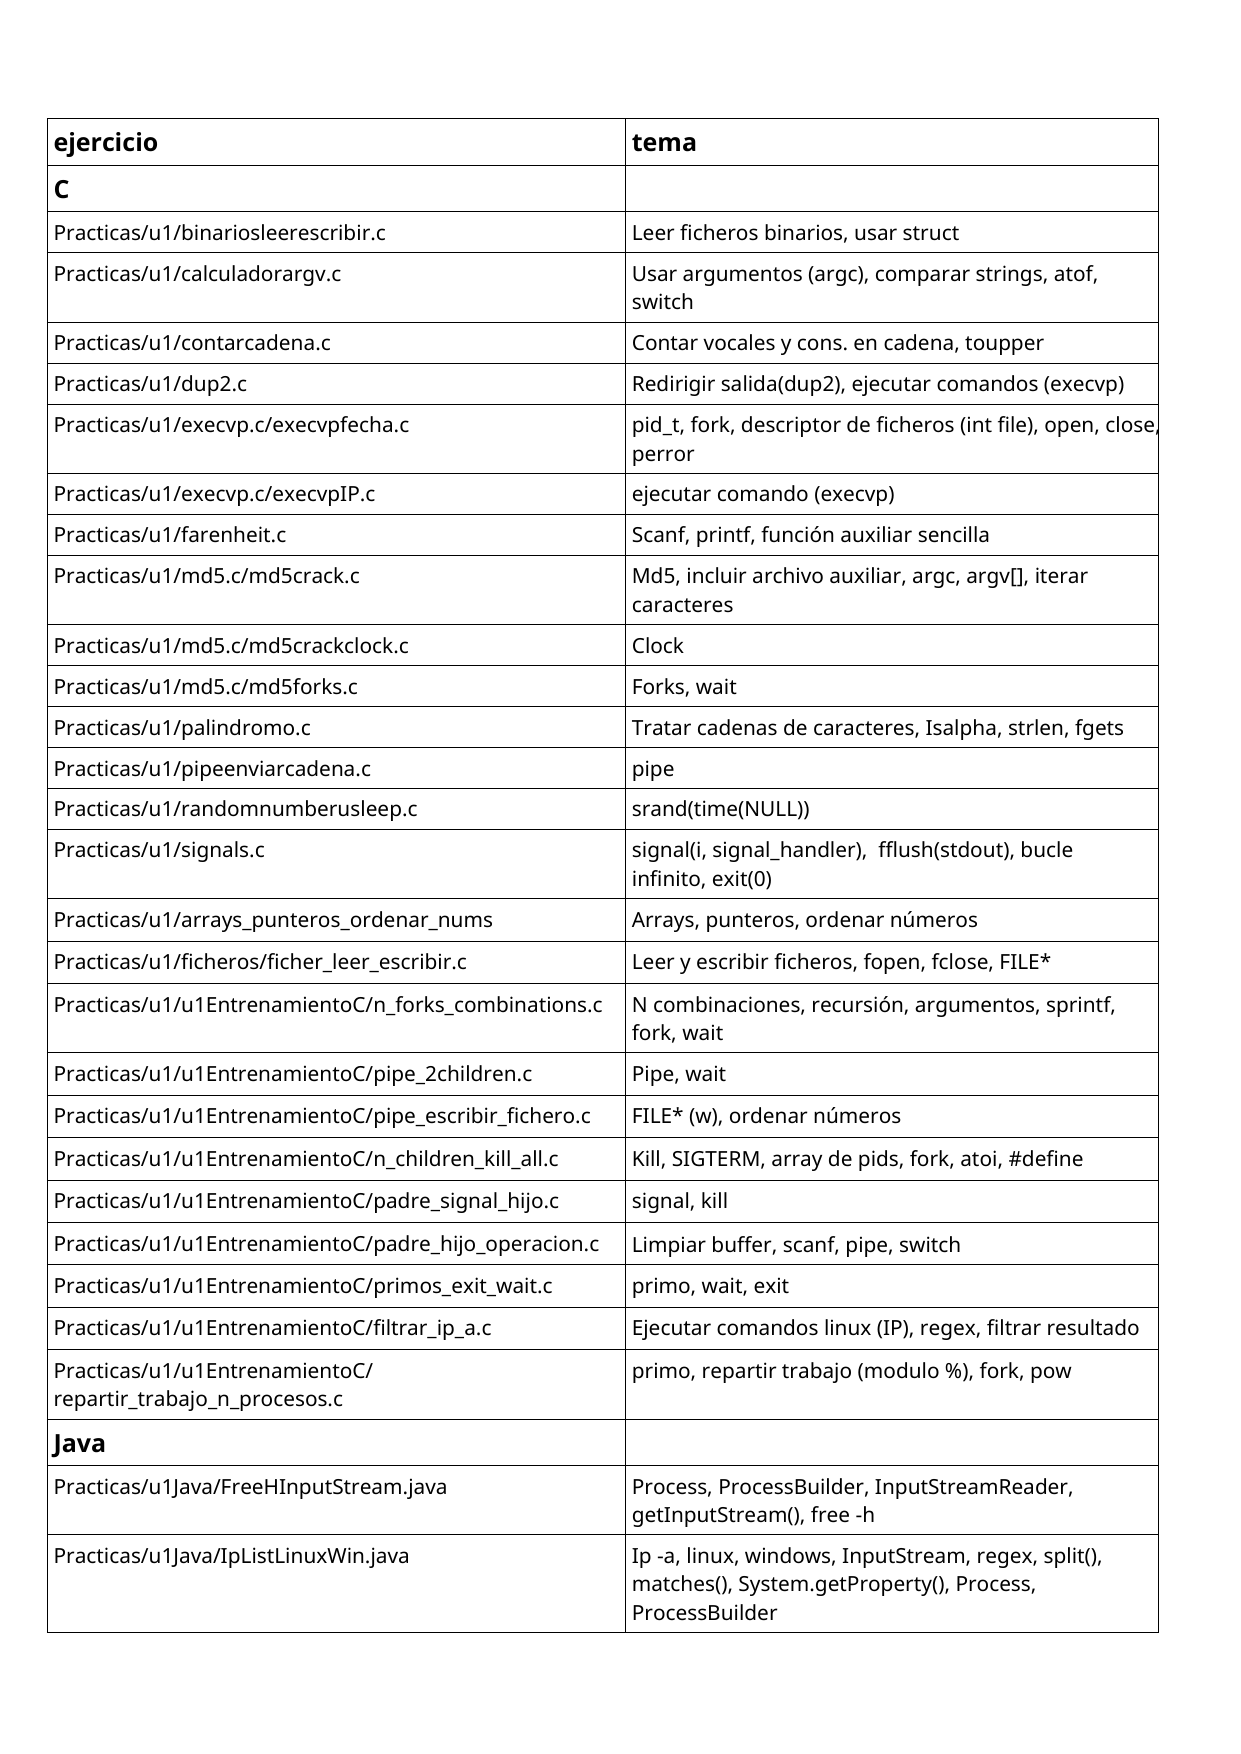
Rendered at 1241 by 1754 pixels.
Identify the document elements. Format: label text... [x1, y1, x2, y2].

table_cell ejecutar comando (execvp) [626, 474, 1158, 514]
table_cell Practicas/u1/u1EntrenamientoC/n_forks_combinations.c [48, 984, 625, 1052]
table_cell Leer y escribir ficheros, fopen, fclose, FILE* [626, 942, 1158, 983]
table_cell srand(time(NULL)) [626, 789, 1158, 829]
table_cell Practicas/u1/u1EntrenamientoC/padre_hijo_operacion.c [48, 1223, 625, 1264]
table_cell Usar argumentos (argc), comparar strings, atof, switch [626, 253, 1158, 322]
table_cell Practicas/u1/md5.c/md5crack.c [48, 556, 625, 624]
table_cell Practicas/u1/farenheit.c [48, 515, 625, 555]
table_cell Practicas/u1/contarcadena.c [48, 323, 625, 362]
table_cell Practicas/u1/arrays_punteros_ordenar_nums [48, 899, 625, 941]
table_cell Practicas/u1/signals.c [48, 830, 625, 898]
table_cell Practicas/u1/u1EntrenamientoC/primos_exit_wait.c [48, 1265, 625, 1307]
table_cell primo, repartir trabajo (modulo %), fork, pow [626, 1350, 1158, 1418]
table_cell Kill, SIGTERM, array de pids, fork, atoi, #define [626, 1138, 1158, 1179]
table_cell Forks, wait [626, 666, 1158, 706]
table_header ejercicio [48, 119, 625, 165]
table_cell Practicas/u1Java/IpListLinuxWin.java [48, 1535, 625, 1632]
table_cell Practicas/u1/dup2.c [48, 364, 625, 403]
table_cell Practicas/u1/execvp.c/execvpIP.c [48, 474, 625, 514]
table_cell Md5, incluir archivo auxiliar, argc, argv[], iterar caracteres [626, 556, 1158, 624]
table_cell Practicas/u1/u1EntrenamientoC/pipe_2children.c [48, 1053, 625, 1095]
table_cell Clock [626, 625, 1158, 665]
table_cell Ejecutar comandos linux (IP), regex, filtrar resultado [626, 1308, 1158, 1349]
table_cell Arrays, punteros, ordenar números [626, 899, 1158, 941]
table_cell Practicas/u1Java/FreeHInputStream.java [48, 1466, 625, 1534]
table_cell Practicas/u1/u1EntrenamientoC/padre_signal_hijo.c [48, 1181, 625, 1222]
table_header tema [626, 119, 1158, 165]
table_cell Practicas/u1/md5.c/md5crackclock.c [48, 625, 625, 665]
table_cell Practicas/u1/ficheros/ficher_leer_escribir.c [48, 942, 625, 983]
table_cell Practicas/u1/md5.c/md5forks.c [48, 666, 625, 706]
table_cell signal, kill [626, 1181, 1158, 1222]
table_cell Practicas/u1/randomnumberusleep.c [48, 789, 625, 829]
table_cell Contar vocales y cons. en cadena, toupper [626, 323, 1158, 362]
table_cell Practicas/u1/palindromo.c [48, 707, 625, 747]
table_cell Pipe, wait [626, 1053, 1158, 1095]
table_cell Practicas/u1/binariosleerescribir.c [48, 212, 625, 252]
table_cell Java [48, 1420, 625, 1465]
table_cell FILE* (w), ordenar números [626, 1096, 1158, 1137]
table_cell Practicas/u1/calculadorargv.c [48, 253, 625, 322]
table_cell primo, wait, exit [626, 1265, 1158, 1307]
table_cell Practicas/u1/execvp.c/execvpfecha.c [48, 405, 625, 473]
table_cell Redirigir salida(dup2), ejecutar comandos (execvp) [626, 364, 1158, 403]
table_cell N combinaciones, recursión, argumentos, sprintf, fork, wait [626, 984, 1158, 1052]
table_cell Ip -a, linux, windows, InputStream, regex, split(), matches(), System.getProperty(), Process, ProcessBuilder [626, 1535, 1158, 1632]
table_cell pipe [626, 748, 1158, 788]
table_cell Practicas/u1/u1EntrenamientoC/repartir_trabajo_n_procesos.c [48, 1350, 625, 1418]
table_cell Tratar cadenas de caracteres, Isalpha, strlen, fgets [626, 707, 1158, 747]
table_cell Practicas/u1/pipeenviarcadena.c [48, 748, 625, 788]
table_cell Practicas/u1/u1EntrenamientoC/filtrar_ip_a.c [48, 1308, 625, 1349]
table_cell [626, 166, 1158, 211]
table_cell pid_t, fork, descriptor de ficheros (int file), open, close, perror [626, 405, 1158, 473]
table_cell Practicas/u1/u1EntrenamientoC/n_children_kill_all.c [48, 1138, 625, 1179]
table_cell [626, 1420, 1158, 1465]
table_cell Leer ficheros binarios, usar struct [626, 212, 1158, 252]
table_cell Limpiar buffer, scanf, pipe, switch [626, 1223, 1158, 1264]
table_cell Process, ProcessBuilder, InputStreamReader, getInputStream(), free -h [626, 1466, 1158, 1534]
table_cell C [48, 166, 625, 211]
table_cell signal(i, signal_handler), fflush(stdout), bucle infinito, exit(0) [626, 830, 1158, 898]
table_cell Practicas/u1/u1EntrenamientoC/pipe_escribir_fichero.c [48, 1096, 625, 1137]
table_cell Scanf, printf, función auxiliar sencilla [626, 515, 1158, 555]
